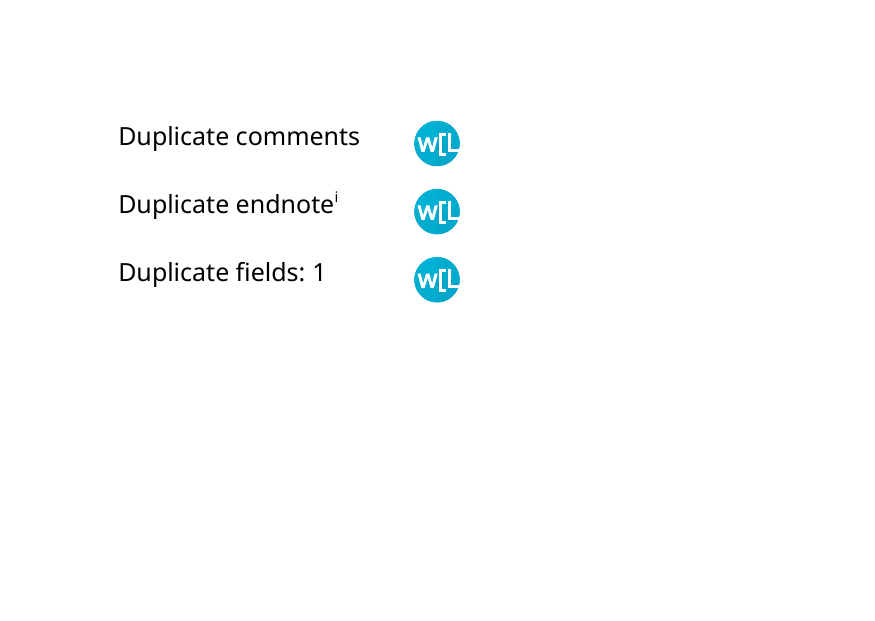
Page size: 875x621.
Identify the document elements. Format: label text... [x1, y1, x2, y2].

text [444, 118, 756, 152]
text Duplicate endnote [118, 186, 431, 220]
text [444, 186, 756, 220]
text Duplicate comments [118, 118, 430, 152]
text [443, 254, 756, 288]
text Duplicate fields: 1 [118, 254, 431, 288]
